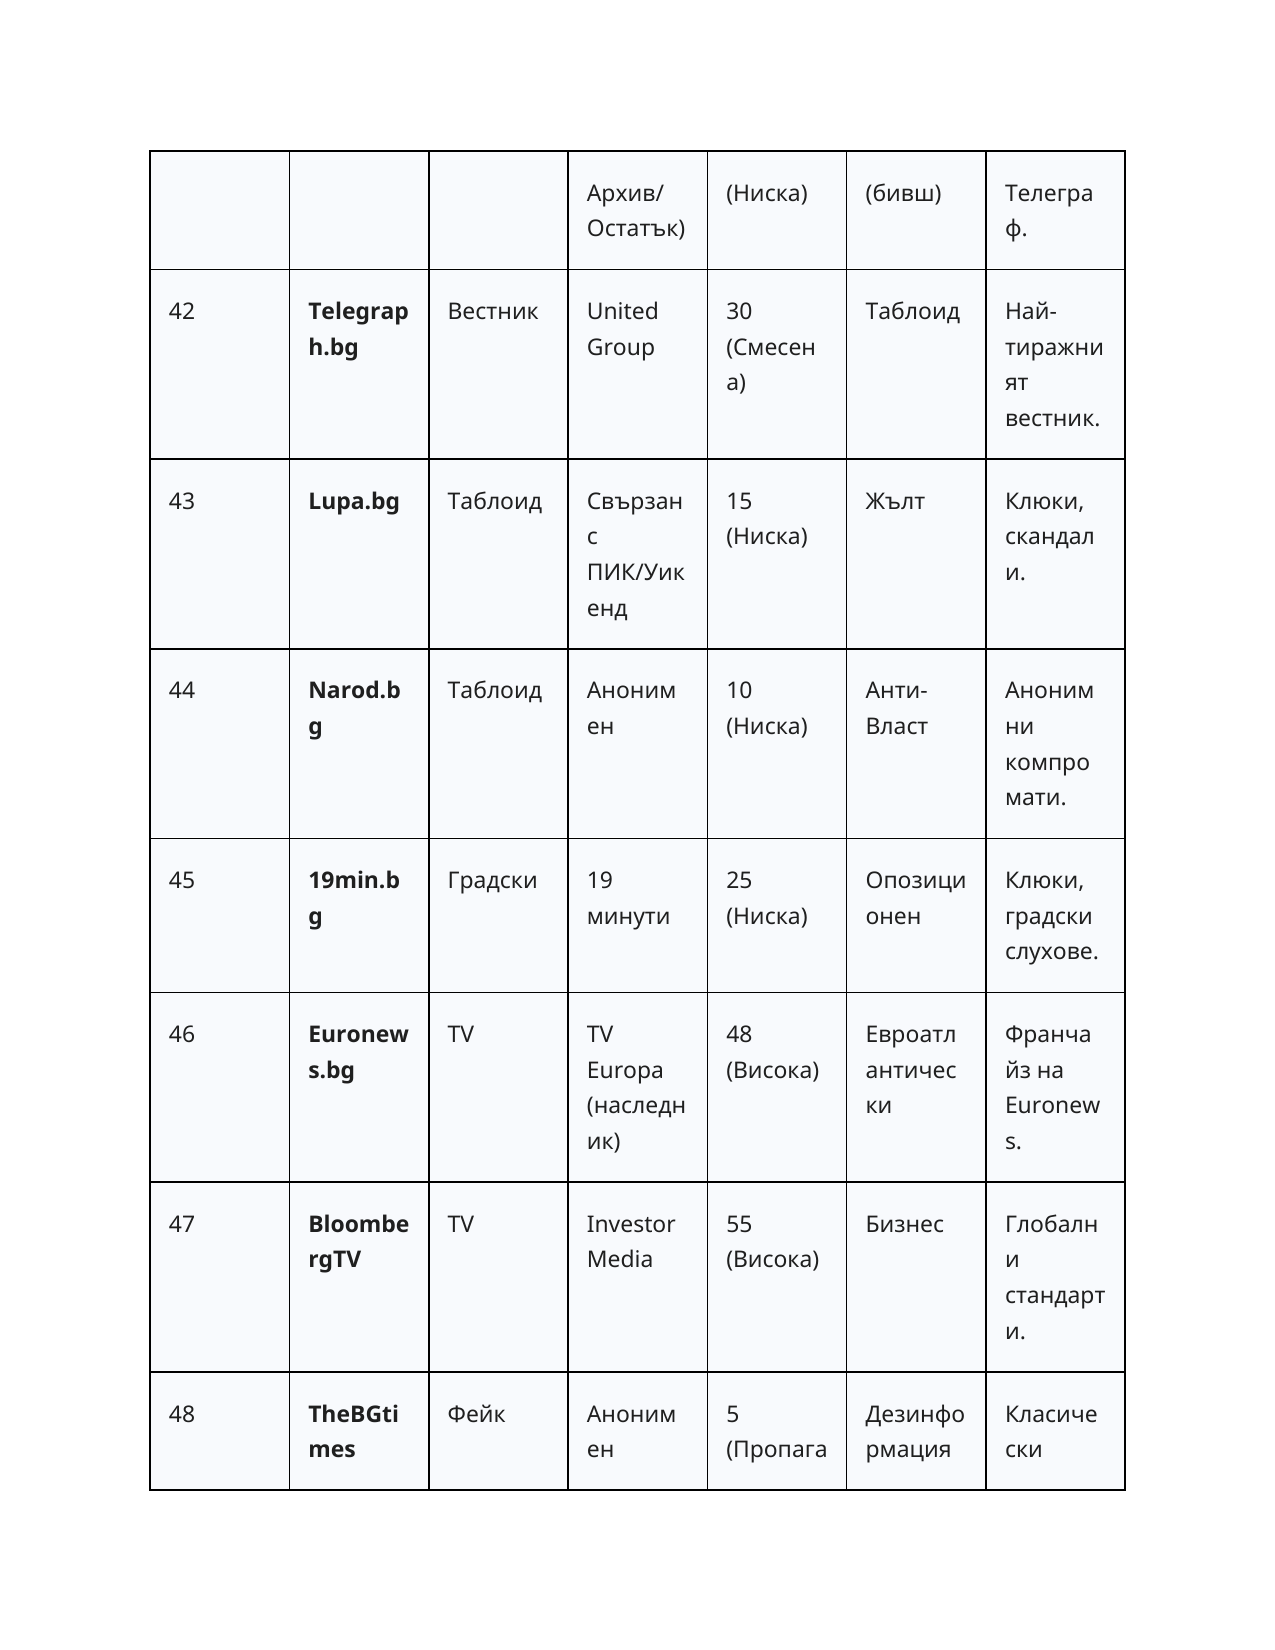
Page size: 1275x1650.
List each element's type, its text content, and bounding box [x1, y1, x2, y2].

table_cell Глобални стандарти. [987, 1183, 1124, 1371]
table_cell 48 (Висока) [708, 993, 846, 1181]
table_cell Най-тиражният вестник. [987, 270, 1124, 458]
table_cell 10 (Ниска) [708, 650, 846, 837]
table_cell [430, 152, 567, 268]
table_cell Клюки, градски слухове. [987, 839, 1124, 992]
table_cell (бивш) [847, 152, 985, 268]
table_cell Клюки, скандали. [987, 460, 1124, 648]
table_cell Анти-Власт [847, 650, 985, 837]
table_cell 47 [151, 1183, 289, 1371]
table_cell United Group [569, 270, 707, 458]
table_cell (Ниска) [708, 152, 846, 268]
table_cell Telegraph.bg [290, 270, 428, 458]
table_cell 5 (Пропага [708, 1373, 846, 1489]
table_cell Investor Media [569, 1183, 707, 1371]
table_cell BloombergTV [290, 1183, 428, 1371]
table_cell Фейк [430, 1373, 567, 1489]
table_cell Бизнес [847, 1183, 985, 1371]
table_cell Анонимен [569, 650, 707, 837]
table_cell 44 [151, 650, 289, 837]
table_cell 19min.bg [290, 839, 428, 992]
table_cell 45 [151, 839, 289, 992]
table_cell Свързан с ПИК/Уикенд [569, 460, 707, 648]
table_cell Анонимен [569, 1373, 707, 1489]
table_cell 15 (Ниска) [708, 460, 846, 648]
table_cell 19 минути [569, 839, 707, 992]
table_cell TV [430, 993, 567, 1181]
table_cell Narod.bg [290, 650, 428, 837]
table_cell 55 (Висока) [708, 1183, 846, 1371]
table_cell 30 (Смесена) [708, 270, 846, 458]
table_cell 42 [151, 270, 289, 458]
table_cell Анонимни компромати. [987, 650, 1124, 837]
table_cell Градски [430, 839, 567, 992]
table_cell Класически [987, 1373, 1124, 1489]
table_cell TV Europa (наследник) [569, 993, 707, 1181]
table_cell Таблоид [430, 650, 567, 837]
table_cell [290, 152, 428, 268]
table_cell Жълт [847, 460, 985, 648]
table_cell TV [430, 1183, 567, 1371]
table_cell Телеграф. [987, 152, 1124, 268]
table_cell 46 [151, 993, 289, 1181]
table_cell Euronews.bg [290, 993, 428, 1181]
table_cell Таблоид [430, 460, 567, 648]
table_cell Дезинформация [847, 1373, 985, 1489]
table_cell Таблоид [847, 270, 985, 458]
table_cell Архив/Остатък) [569, 152, 707, 268]
table_cell Опозиционен [847, 839, 985, 992]
table_cell [151, 152, 289, 268]
table_cell Евроатлантически [847, 993, 985, 1181]
table_cell 48 [151, 1373, 289, 1489]
table_cell 43 [151, 460, 289, 648]
table_cell Вестник [430, 270, 567, 458]
table_cell TheBGtimes [290, 1373, 428, 1489]
table_cell Lupa.bg [290, 460, 428, 648]
table_cell Франчайз на Euronews. [987, 993, 1124, 1181]
table_cell 25 (Ниска) [708, 839, 846, 992]
